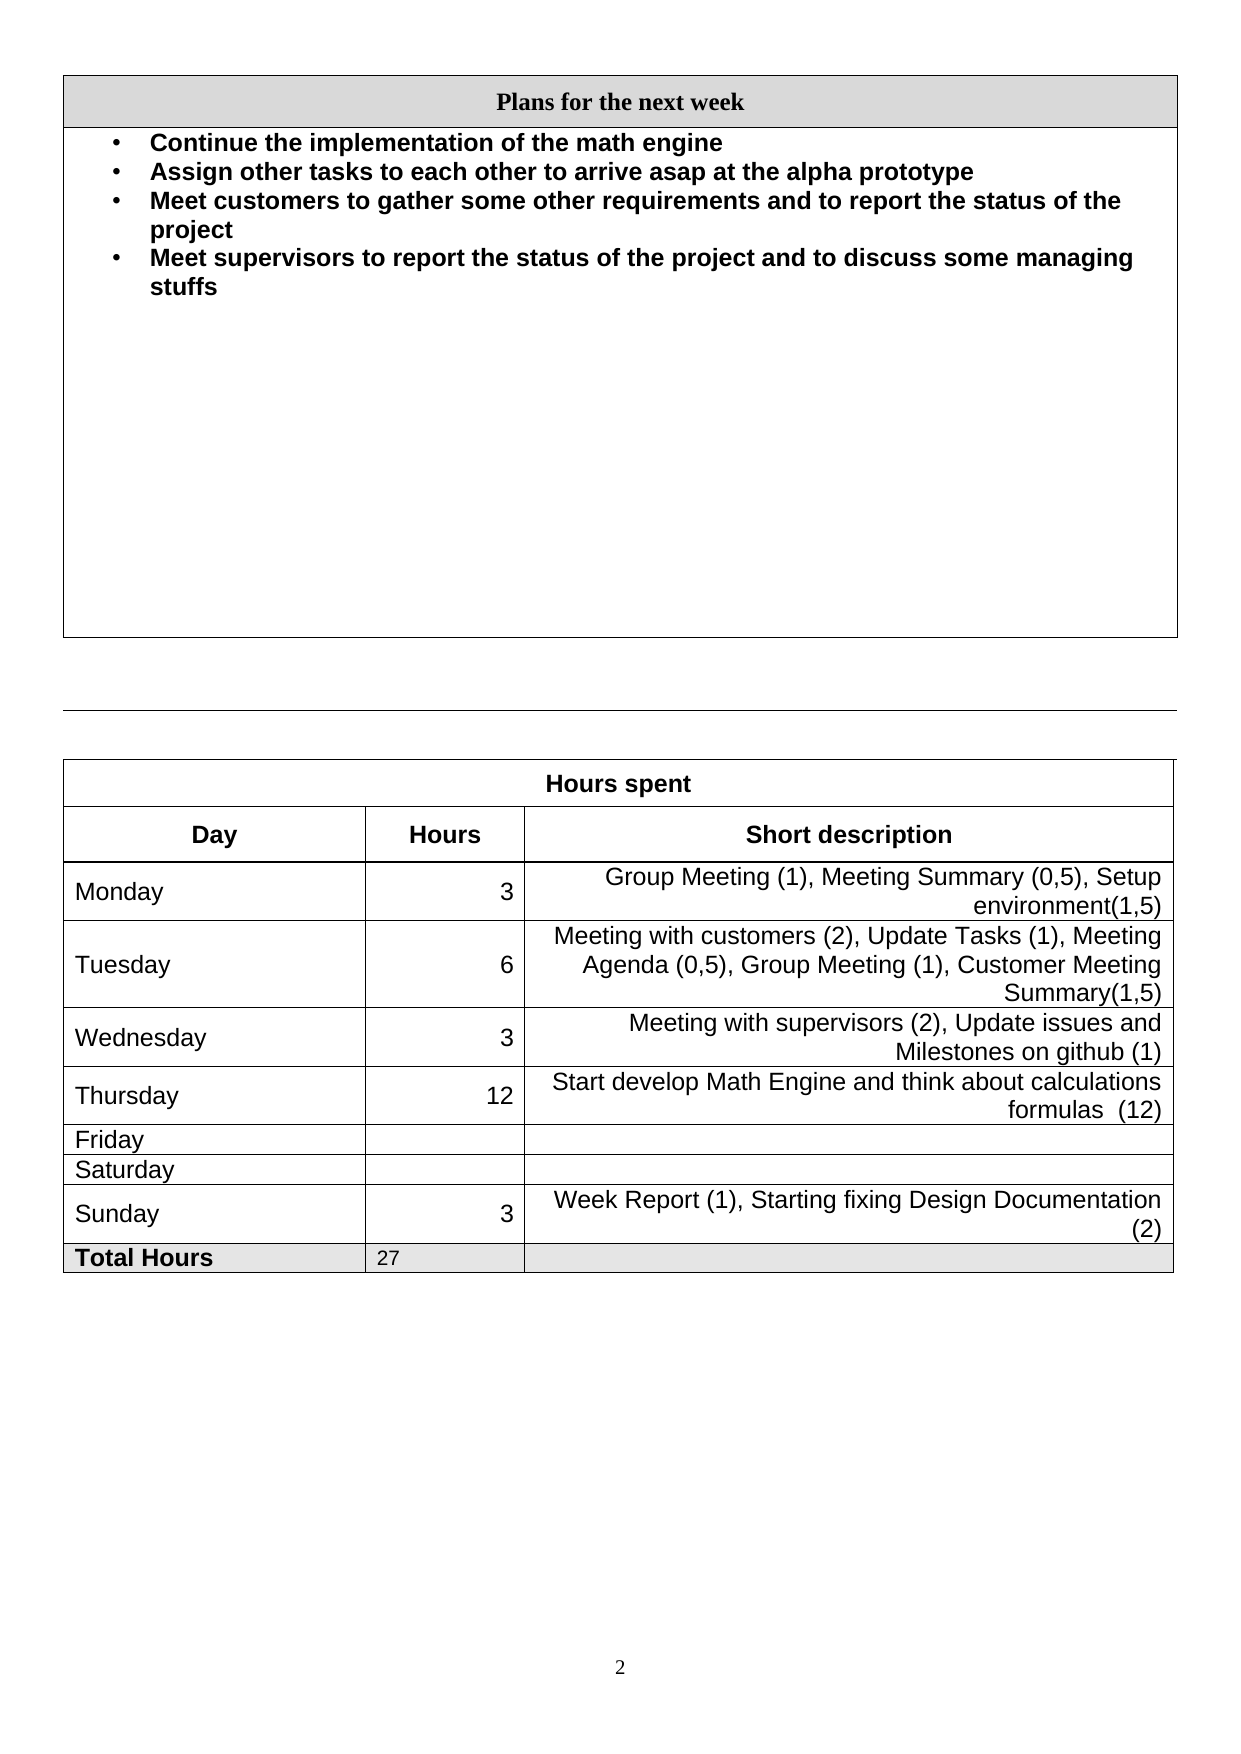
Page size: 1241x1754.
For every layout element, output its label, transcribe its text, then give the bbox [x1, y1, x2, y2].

table_cell 27 [366, 1244, 524, 1272]
table_cell Meeting with supervisors (2), Update issues and Milestones on github (1) [525, 1008, 1173, 1066]
table_cell 12 [366, 1067, 524, 1124]
table_cell 6 [366, 921, 524, 1007]
table_cell [525, 1244, 1173, 1272]
table_cell Sunday [64, 1185, 365, 1242]
table_cell Thursday [64, 1067, 365, 1124]
table_cell Hours spent [64, 760, 1173, 806]
table_cell Continue the implementation of the math engine Assign other tasks to each other to arrive asap at the alpha prototype Meet customers to gather some other requirements and to report the status of the project Meet supervisors to report the status of the project and to discuss some managing stuffs [64, 128, 1177, 637]
table_cell 3 [366, 1008, 524, 1066]
table_cell 3 [366, 1185, 524, 1242]
table_cell Total Hours [64, 1244, 365, 1272]
table_cell [525, 1125, 1173, 1154]
table_cell Day [64, 807, 365, 861]
table_header [63, 711, 1177, 759]
table_cell Friday [64, 1125, 365, 1154]
table_cell Short description [525, 807, 1173, 861]
table_cell [525, 1155, 1173, 1184]
table_cell 3 [366, 863, 524, 920]
table_cell Start develop Math Engine and think about calculations formulas (12) [525, 1067, 1173, 1124]
table_cell Saturday [64, 1155, 365, 1184]
table_cell [366, 1155, 524, 1184]
table_cell Monday [64, 863, 365, 920]
table_header Plans for the next week [64, 76, 1177, 127]
table_cell Meeting with customers (2), Update Tasks (1), Meeting Agenda (0,5), Group Meeting (1), Customer Meeting Summary(1,5) [525, 921, 1173, 1007]
table_cell [366, 1125, 524, 1154]
table_cell Week Report (1), Starting fixing Design Documentation (2) [525, 1185, 1173, 1242]
table_cell Group Meeting (1), Meeting Summary (0,5), Setup environment(1,5) [525, 863, 1173, 920]
table_cell Hours [366, 807, 524, 861]
table_cell Wednesday [64, 1008, 365, 1066]
table_cell Tuesday [64, 921, 365, 1007]
